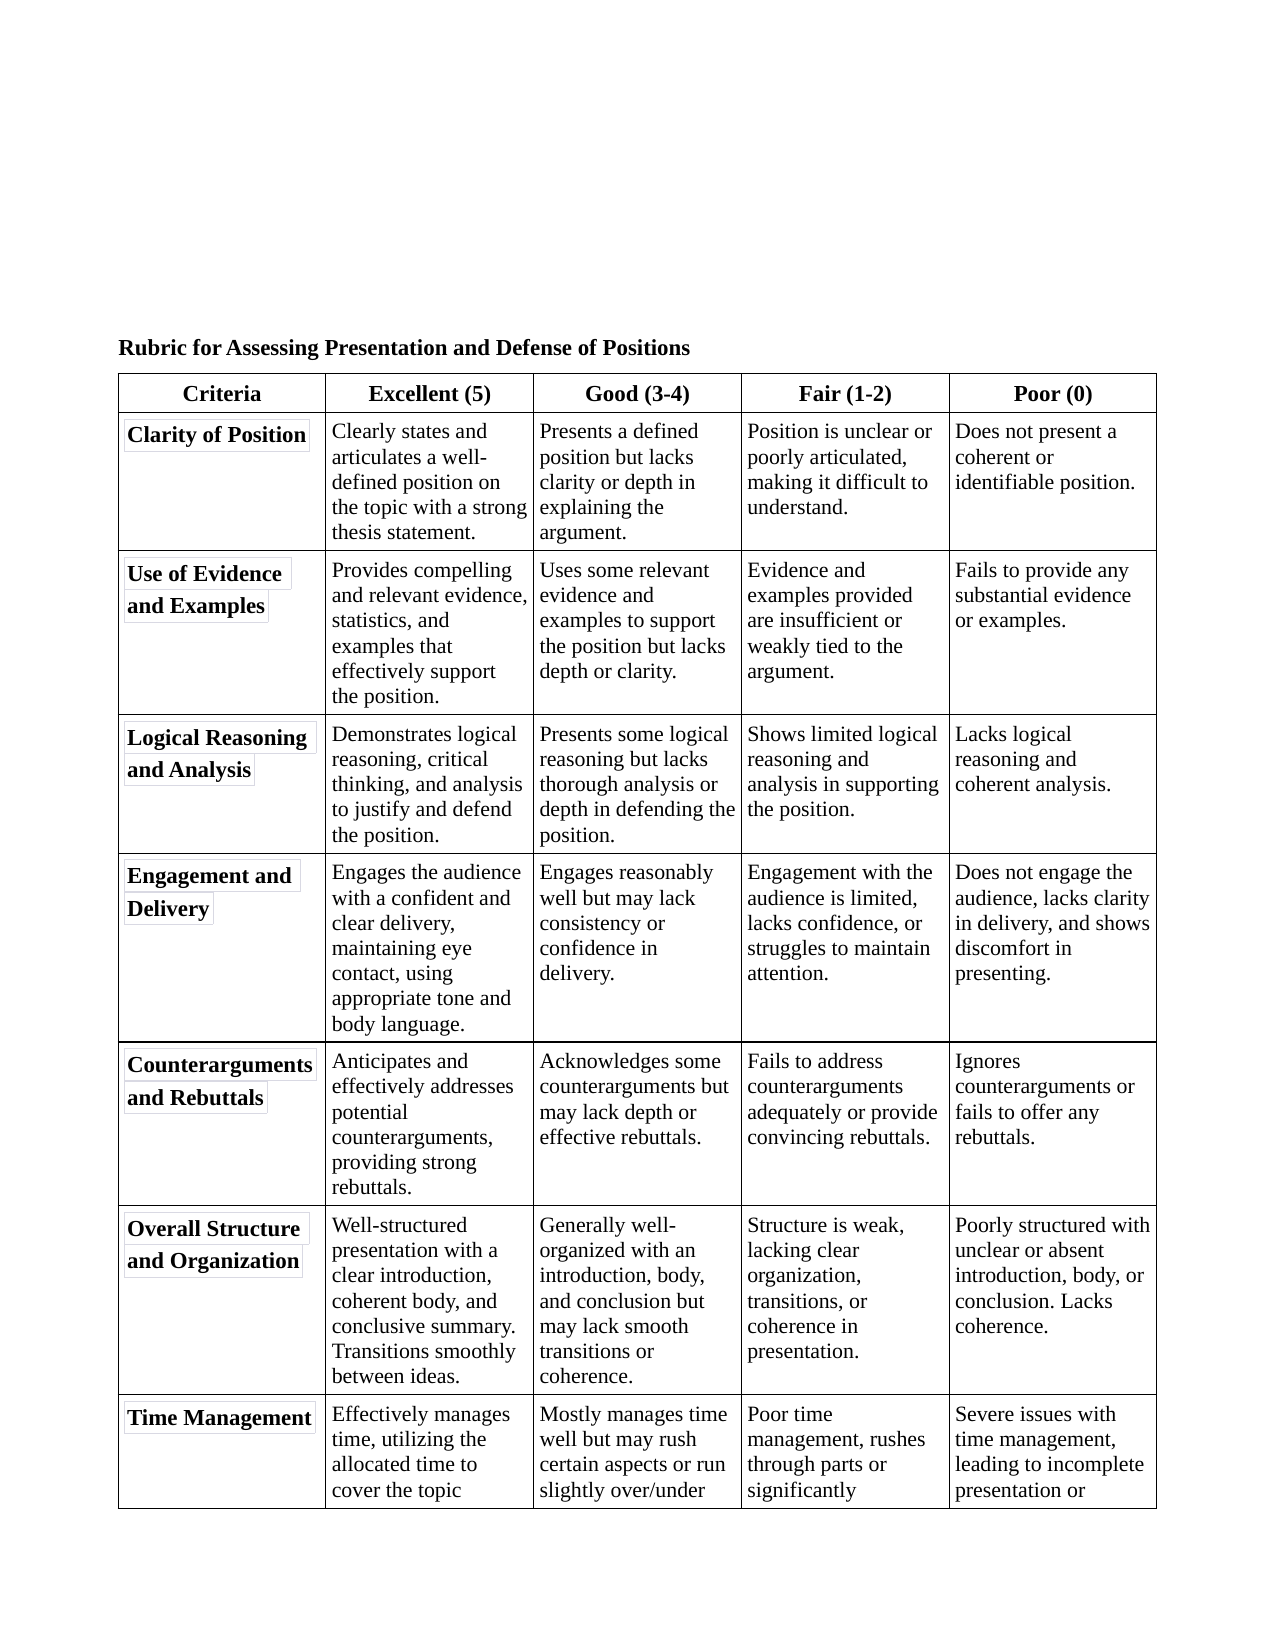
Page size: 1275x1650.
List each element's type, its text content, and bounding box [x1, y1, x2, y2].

table_cell Lacks logical reasoning and coherent analysis. [950, 715, 1156, 852]
table_cell Clarity of Position [119, 413, 325, 550]
table_cell Does not present a coherent or identifiable position. [950, 413, 1156, 550]
table_cell Overall Structure and Organization [119, 1206, 325, 1394]
table_header Poor (0) [950, 374, 1156, 412]
table_cell Acknowledges some counterarguments but may lack depth or effective rebuttals. [534, 1043, 741, 1205]
table_header Good (3-4) [534, 374, 741, 412]
table_cell Ignores counterarguments or fails to offer any rebuttals. [950, 1043, 1156, 1205]
table_cell Fails to provide any substantial evidence or examples. [950, 551, 1156, 714]
table_cell Engages the audience with a confident and clear delivery, maintaining eye contact, using appropriate tone and body language. [326, 854, 533, 1041]
table_cell Engages reasonably well but may lack consistency or confidence in delivery. [534, 854, 741, 1041]
table_cell Engagement and Delivery [119, 854, 325, 1041]
table_cell Logical Reasoning and Analysis [119, 715, 325, 852]
table_cell Clearly states and articulates a well-defined position on the topic with a strong thesis statement. [326, 413, 533, 550]
table_header Criteria [119, 374, 325, 412]
table_cell Poorly structured with unclear or absent introduction, body, or conclusion. Lacks coherence. [950, 1206, 1156, 1394]
table_cell Shows limited logical reasoning and analysis in supporting the position. [742, 715, 949, 852]
table_cell Effectively manages time, utilizing the allocated time to cover the topic [326, 1395, 533, 1507]
table_header Excellent (5) [326, 374, 533, 412]
table_cell Provides compelling and relevant evidence, statistics, and examples that effectively support the position. [326, 551, 533, 714]
table_cell Structure is weak, lacking clear organization, transitions, or coherence in presentation. [742, 1206, 949, 1394]
table_cell Poor time management, rushes through parts or significantly [742, 1395, 949, 1507]
table_cell Position is unclear or poorly articulated, making it difficult to understand. [742, 413, 949, 550]
table_cell Use of Evidence and Examples [119, 551, 325, 714]
table_cell Uses some relevant evidence and examples to support the position but lacks depth or clarity. [534, 551, 741, 714]
table_cell Well-structured presentation with a clear introduction, coherent body, and conclusive summary. Transitions smoothly between ideas. [326, 1206, 533, 1394]
table_cell Counterarguments and Rebuttals [119, 1043, 325, 1205]
table_cell Engagement with the audience is limited, lacks confidence, or struggles to maintain attention. [742, 854, 949, 1041]
table_header Fair (1-2) [742, 374, 949, 412]
table_cell Anticipates and effectively addresses potential counterarguments, providing strong rebuttals. [326, 1043, 533, 1205]
table_cell Mostly manages time well but may rush certain aspects or run slightly over/under [534, 1395, 741, 1507]
table_cell Presents a defined position but lacks clarity or depth in explaining the argument. [534, 413, 741, 550]
table_cell Fails to address counterarguments adequately or provide convincing rebuttals. [742, 1043, 949, 1205]
table_cell Evidence and examples provided are insufficient or weakly tied to the argument. [742, 551, 949, 714]
table_cell Severe issues with time management, leading to incomplete presentation or [950, 1395, 1156, 1507]
table_cell Does not engage the audience, lacks clarity in delivery, and shows discomfort in presenting. [950, 854, 1156, 1041]
table_cell Presents some logical reasoning but lacks thorough analysis or depth in defending the position. [534, 715, 741, 852]
table_cell Generally well-organized with an introduction, body, and conclusion but may lack smooth transitions or coherence. [534, 1206, 741, 1394]
subtitle Rubric for Assessing Presentation and Defense of Positions [118, 334, 1157, 360]
table_cell Time Management [119, 1395, 325, 1507]
table_cell Demonstrates logical reasoning, critical thinking, and analysis to justify and defend the position. [326, 715, 533, 852]
